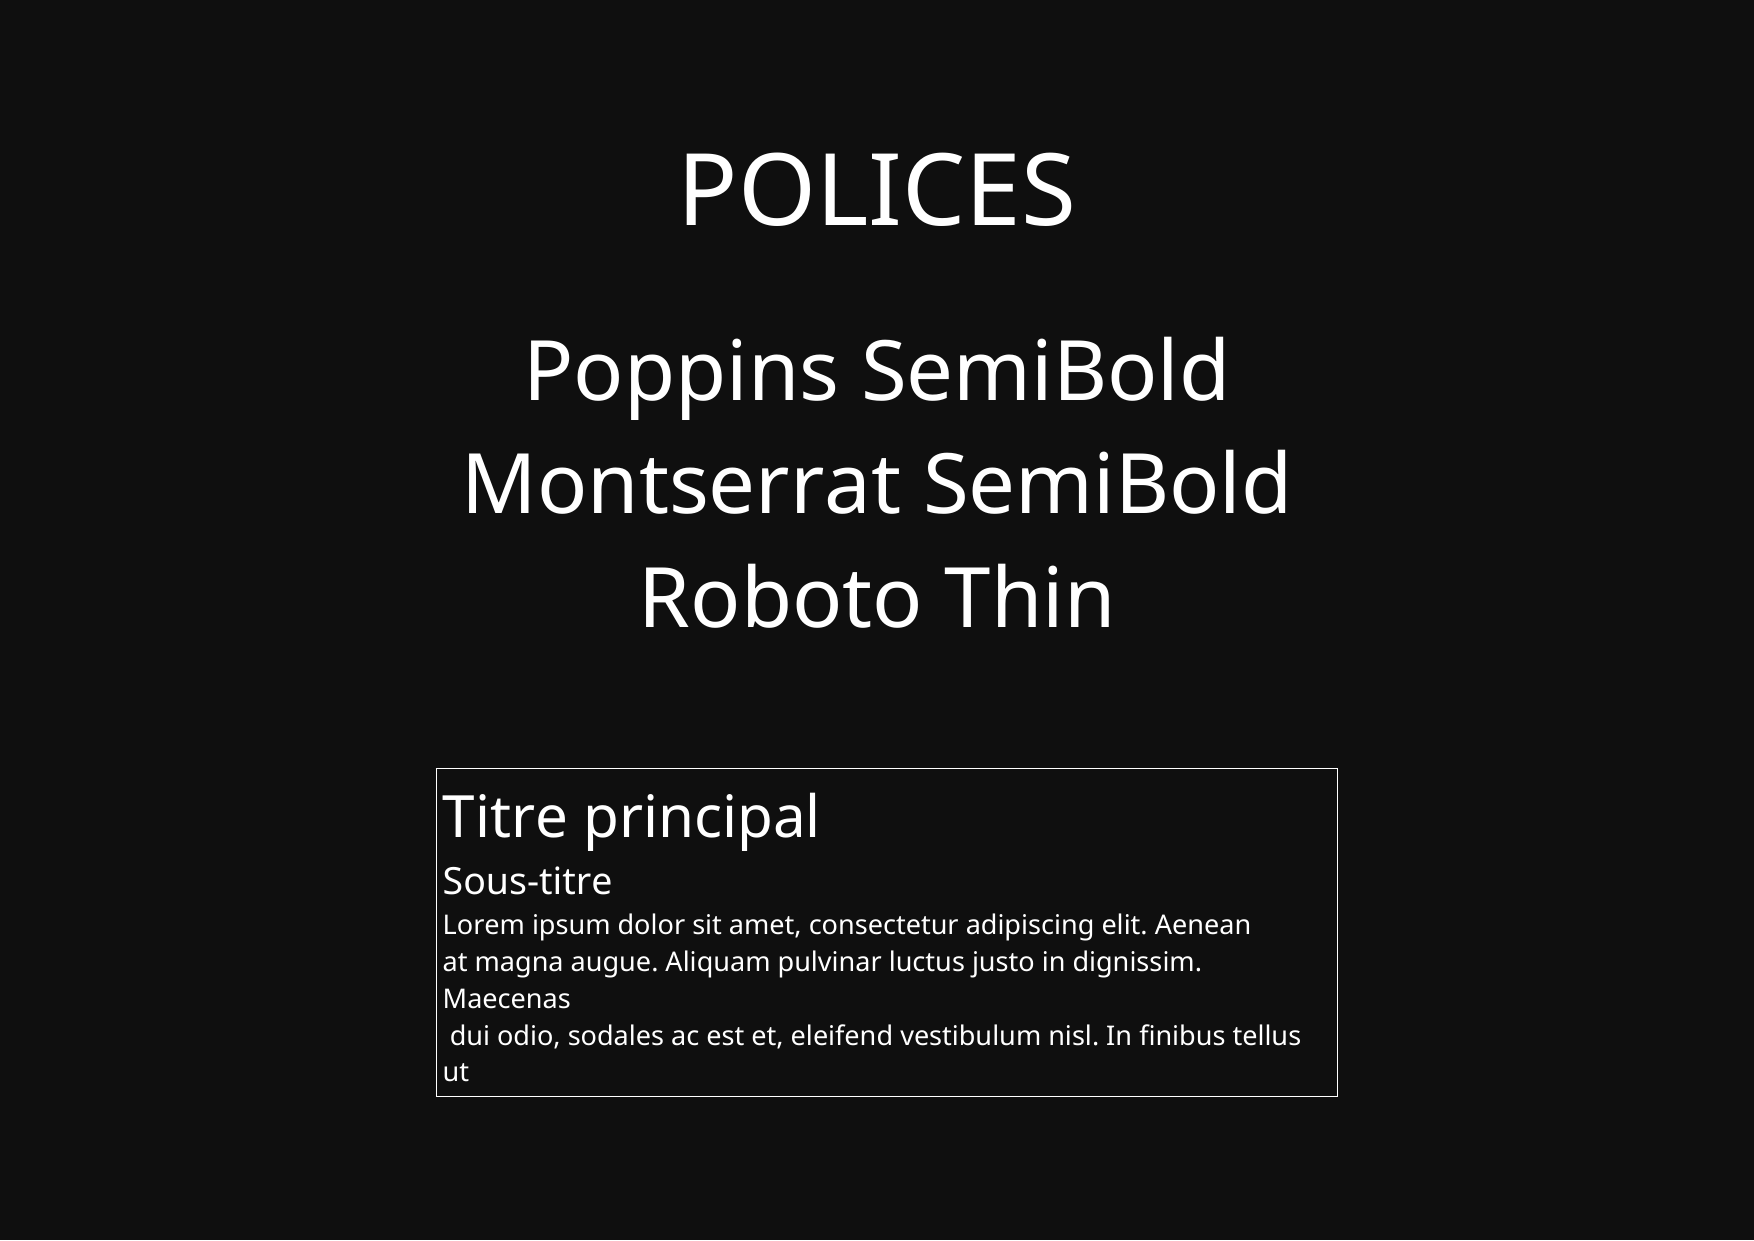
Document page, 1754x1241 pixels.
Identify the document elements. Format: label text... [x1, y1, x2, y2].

text Poppins SemiBold [118, 311, 1636, 425]
table_header Titre principal Sous-titre Lorem ipsum dolor sit amet, consectetur adipiscing elit. Aenean at magna augue. Aliquam pulvinar luctus justo in dignissim. Maecenas dui odio, sodales ac est et, eleifend vestibulum nisl. In finibus tellus ut [437, 769, 1337, 1096]
text Roboto Thin [118, 538, 1636, 652]
text POLICES [118, 118, 1636, 254]
text Montserrat SemiBold [118, 425, 1636, 538]
